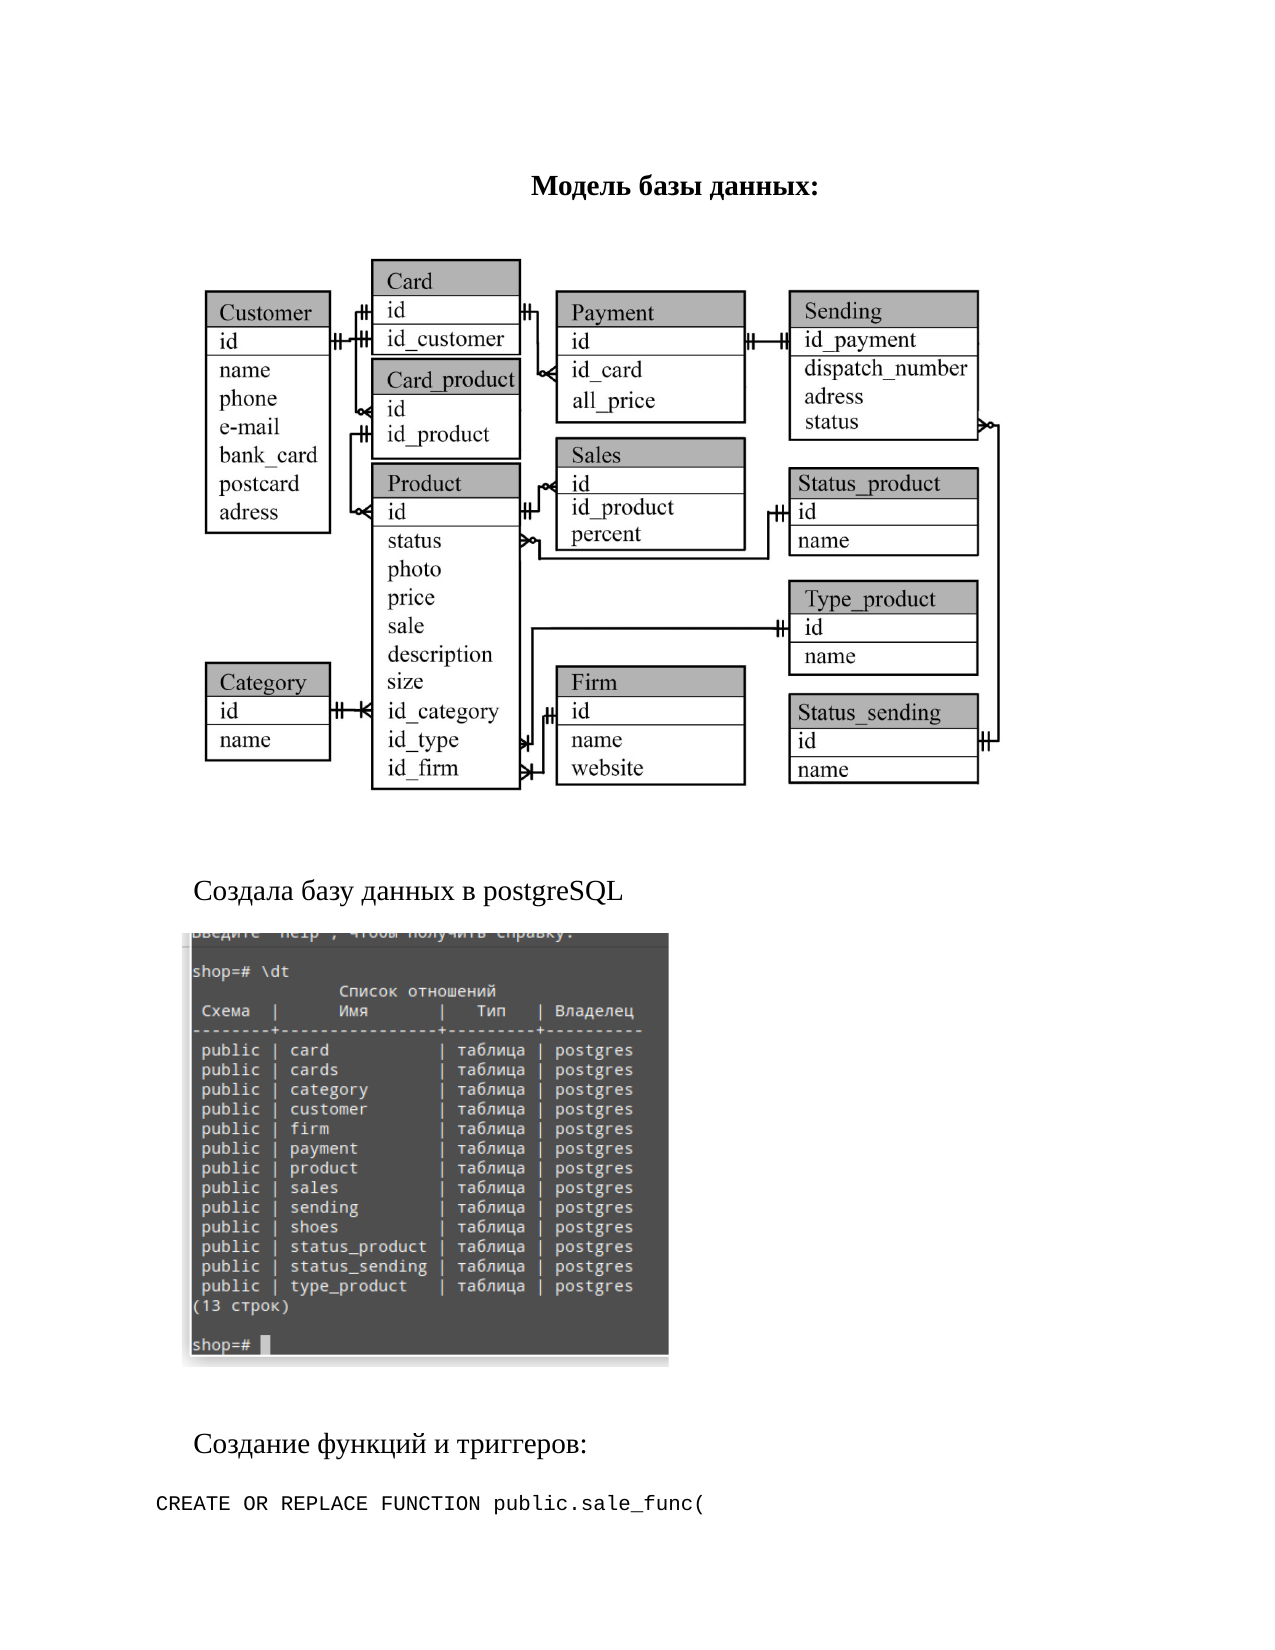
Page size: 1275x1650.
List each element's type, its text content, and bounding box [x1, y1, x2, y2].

picture [181, 933, 436, 1367]
list Создание функций и триггеров: [193, 1426, 1157, 1460]
list Модель базы данных: [193, 168, 1157, 202]
picture [177, 225, 1025, 816]
text CREATE OR REPLACE FUNCTION public.sale_func( [156, 1493, 1157, 1517]
list Создала базу данных в postgreSQL [193, 873, 1157, 906]
